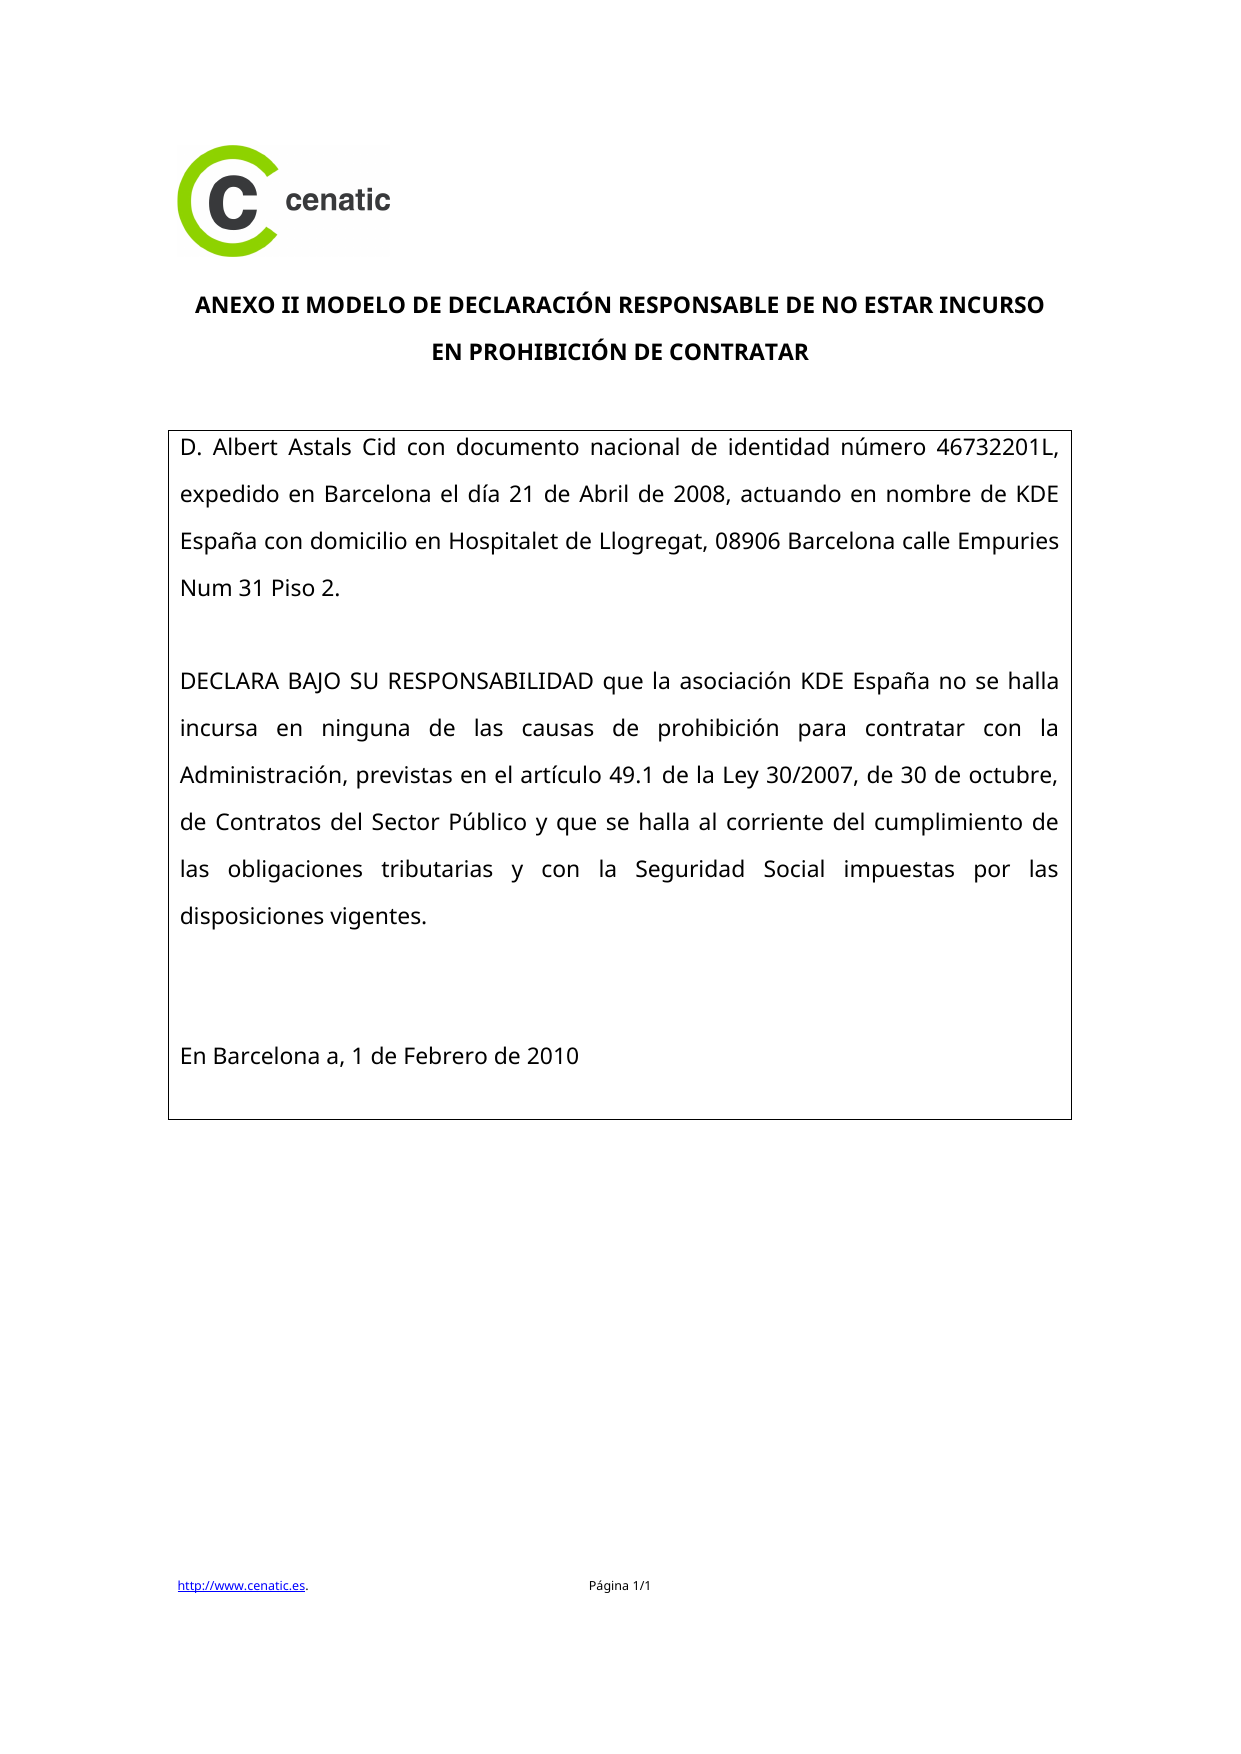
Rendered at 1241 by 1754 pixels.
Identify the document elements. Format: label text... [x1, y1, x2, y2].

table_header D. Albert Astals Cid con documento nacional de identidad número 46732201L, expedido en Barcelona el día 21 de Abril de 2008, actuando en nombre de KDE España con domicilio en Hospitalet de Llogregat, 08906 Barcelona calle Empuries Num 31 Piso 2. DECLARA BAJO SU RESPONSABILIDAD que la asociación KDE España no se halla incursa en ninguna de las causas de prohibición para contratar con la Administración, previstas en el artículo 49.1 de la Ley 30/2007, de 30 de octubre, de Contratos del Sector Público y que se halla al corriente del cumplimiento de las obligaciones tributarias y con la Seguridad Social impuestas por las disposiciones vigentes. En Barcelona a, 1 de Febrero de 2010 [169, 431, 1071, 1118]
picture [177, 145, 390, 257]
text ANEXO II MODELO DE DECLARACIÓN RESPONSABLE DE NO ESTAR INCURSO EN PROHIBICIÓN DE CONTRATAR [177, 289, 1063, 367]
